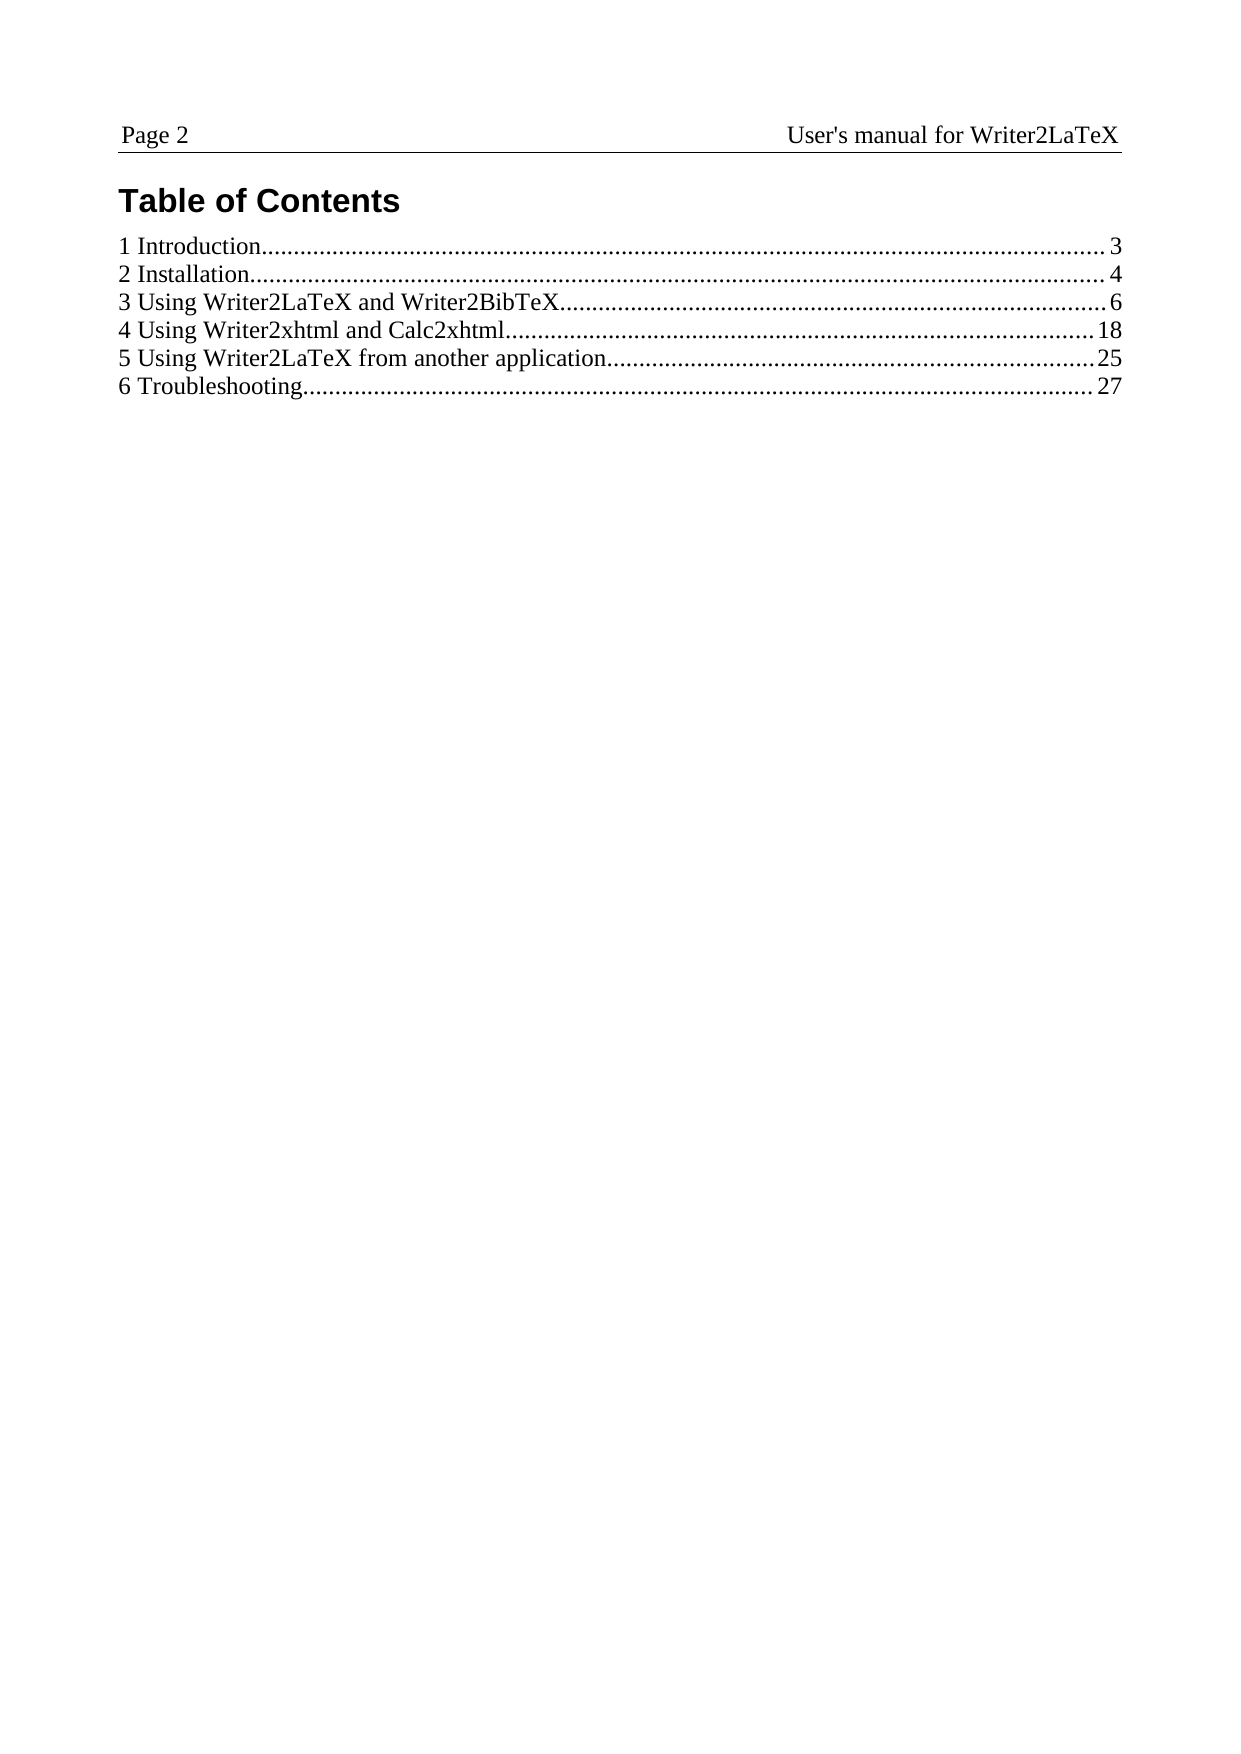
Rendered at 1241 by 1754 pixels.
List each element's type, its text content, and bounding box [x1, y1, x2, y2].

text 5 Using Writer2LaTeX from another application 25 [118, 344, 1122, 372]
text 4 Using Writer2xhtml and Calc2xhtml 18 [118, 316, 1122, 344]
text 3 Using Writer2LaTeX and Writer2BibTeX 6 [118, 288, 1122, 316]
text 6 Troubleshooting 27 [118, 372, 1122, 400]
text 2 Installation 4 [118, 259, 1122, 288]
text 1 Introduction 3 [118, 232, 1122, 259]
subtitle Table of Contents [118, 182, 1122, 219]
